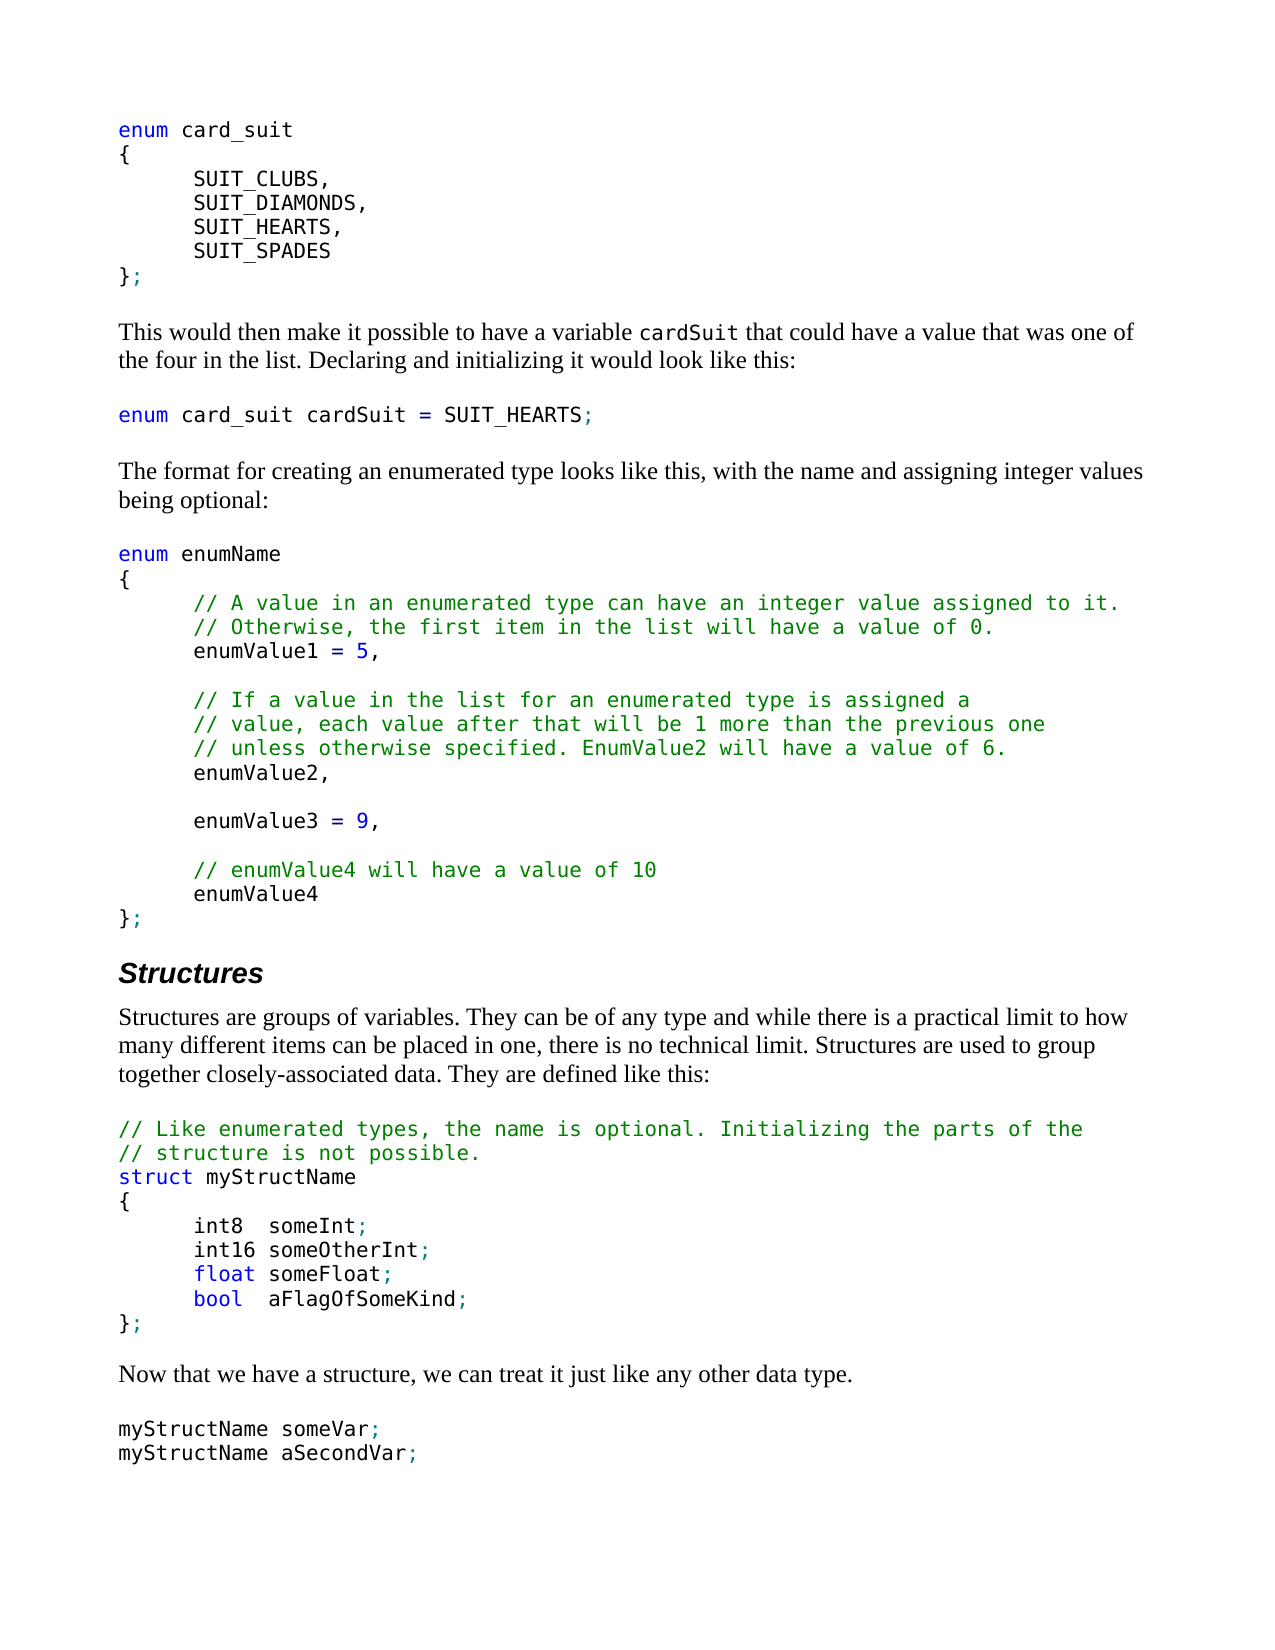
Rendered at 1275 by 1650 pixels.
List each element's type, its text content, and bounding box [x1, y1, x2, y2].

text int16 someOtherInt; [118, 1238, 1157, 1262]
text SUIT_DIAMONDS, [118, 191, 1157, 215]
text // Like enumerated types, the name is optional. Initializing the parts of the [118, 1117, 1157, 1141]
text Now that we have a structure, we can treat it just like any other data type. [118, 1359, 1157, 1388]
text { [118, 1189, 1157, 1214]
text bool aFlagOfSomeKind; }; [118, 1287, 1157, 1335]
text enum card_suit cardSuit = SUIT_HEARTS; [118, 403, 1157, 427]
text SUIT_HEARTS, [118, 215, 1157, 239]
text myStructName someVar; [118, 1417, 1157, 1441]
text float someFloat; [118, 1262, 1157, 1287]
subtitle Structures [118, 956, 1157, 989]
text // enumValue4 will have a value of 10 [118, 858, 1157, 882]
text { [118, 567, 1157, 591]
text Structures are groups of variables. They can be of any type and while there is a practical limit to how many different items can be placed in one, there is no technical limit. Structures are used to group together closely-associated data. They are defined like this: [118, 1002, 1157, 1088]
text enum card_suit [118, 118, 1157, 142]
text // A value in an enumerated type can have an integer value assigned to it. [118, 591, 1157, 615]
text SUIT_CLUBS, [118, 167, 1157, 191]
text enumValue3 = 9, [118, 809, 1157, 833]
text { [118, 142, 1157, 167]
text struct myStructName [118, 1165, 1157, 1189]
text // structure is not possible. [118, 1141, 1157, 1165]
text This would then make it possible to have a variable cardSuit that could have a value that was one of the four in the list. Declaring and initializing it would look like this: [118, 317, 1157, 374]
text int8 someInt; [118, 1214, 1157, 1238]
text // value, each value after that will be 1 more than the previous one [118, 712, 1157, 736]
text // Otherwise, the first item in the list will have a value of 0. [118, 615, 1157, 639]
text The format for creating an enumerated type looks like this, with the name and assigning integer values being optional: [118, 456, 1157, 513]
text enumValue2, [118, 761, 1157, 785]
text enumValue1 = 5, [118, 639, 1157, 664]
text // If a value in the list for an enumerated type is assigned a [118, 688, 1157, 712]
text // unless otherwise specified. EnumValue2 will have a value of 6. [118, 736, 1157, 761]
text myStructName aSecondVar; [118, 1441, 1157, 1465]
text enumValue4 }; [118, 882, 1157, 931]
text SUIT_SPADES }; [118, 239, 1157, 288]
text enum enumName [118, 542, 1157, 567]
